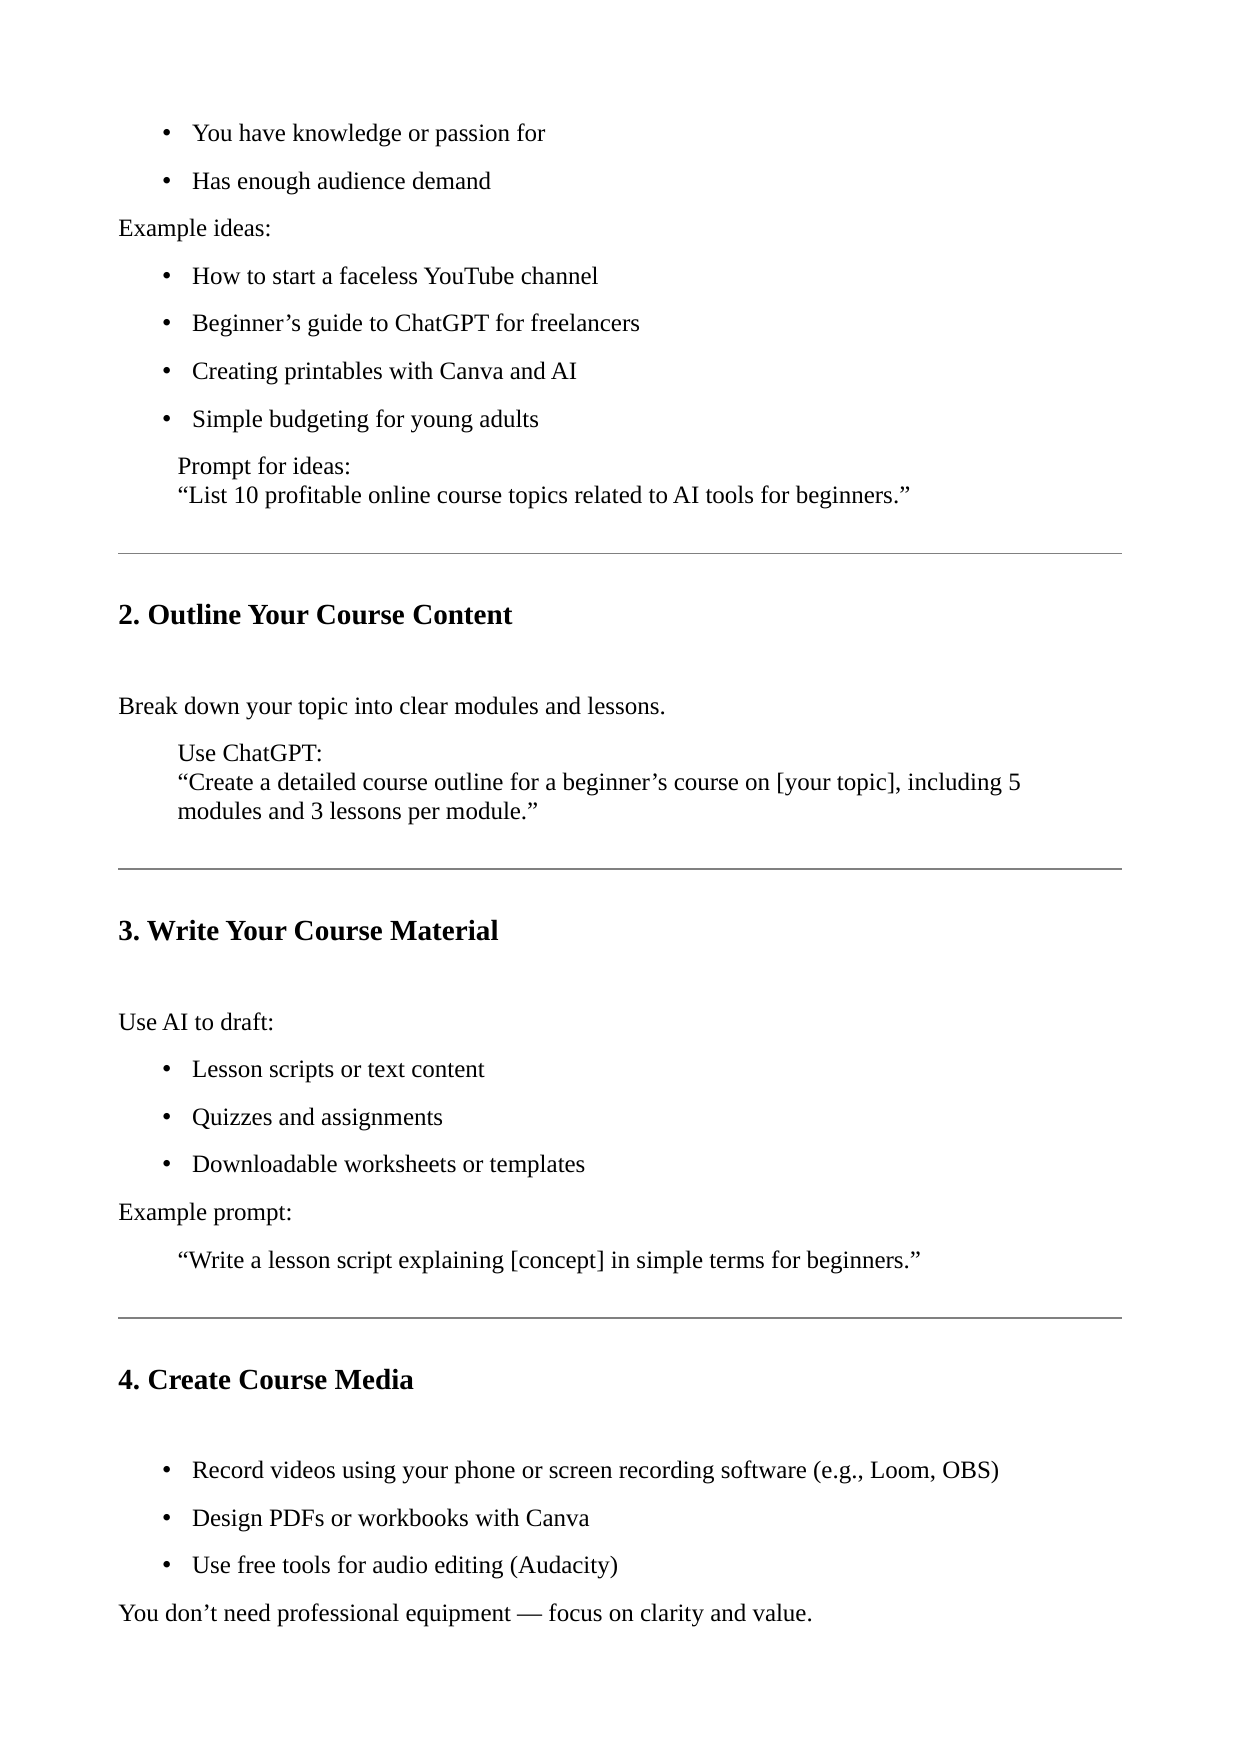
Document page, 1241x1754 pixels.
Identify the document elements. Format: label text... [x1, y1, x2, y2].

text “Write a lesson script explaining [concept] in simple terms for beginners.” [177, 1245, 1063, 1273]
list How to start a faceless YouTube channel [162, 261, 1122, 290]
list Downloadable worksheets or templates [162, 1149, 1122, 1178]
text Example prompt: [118, 1197, 1122, 1226]
list Lesson scripts or text content [162, 1054, 1122, 1083]
list Record videos using your phone or screen recording software (e.g., Loom, OBS) [162, 1455, 1122, 1484]
text Use AI to draft: [118, 1007, 1122, 1035]
subtitle 4. Create Course Media [118, 1362, 1122, 1395]
list Design PDFs or workbooks with Canva [162, 1503, 1122, 1532]
text Prompt for ideas: “List 10 profitable online course topics related to AI tools for beginners.” [177, 451, 1063, 509]
text You don’t need professional equipment — focus on clarity and value. [118, 1598, 1122, 1627]
list Has enough audience demand [162, 166, 1122, 194]
list Simple budgeting for young adults [162, 404, 1122, 432]
text Use ChatGPT: “Create a detailed course outline for a beginner’s course on [your topic], including 5 modules and 3 lessons per module.” [177, 738, 1063, 825]
list Creating printables with Canva and AI [162, 356, 1122, 385]
subtitle 2. Outline Your Course Content [118, 597, 1122, 631]
list Use free tools for audio editing (Audacity) [162, 1551, 1122, 1579]
list Beginner’s guide to ChatGPT for freelancers [162, 308, 1122, 337]
list You have knowledge or passion for [162, 118, 1122, 147]
text Break down your topic into clear modules and lessons. [118, 691, 1122, 719]
text Example ideas: [118, 213, 1122, 242]
list Quizzes and assignments [162, 1102, 1122, 1131]
subtitle 3. Write Your Course Material [118, 913, 1122, 947]
